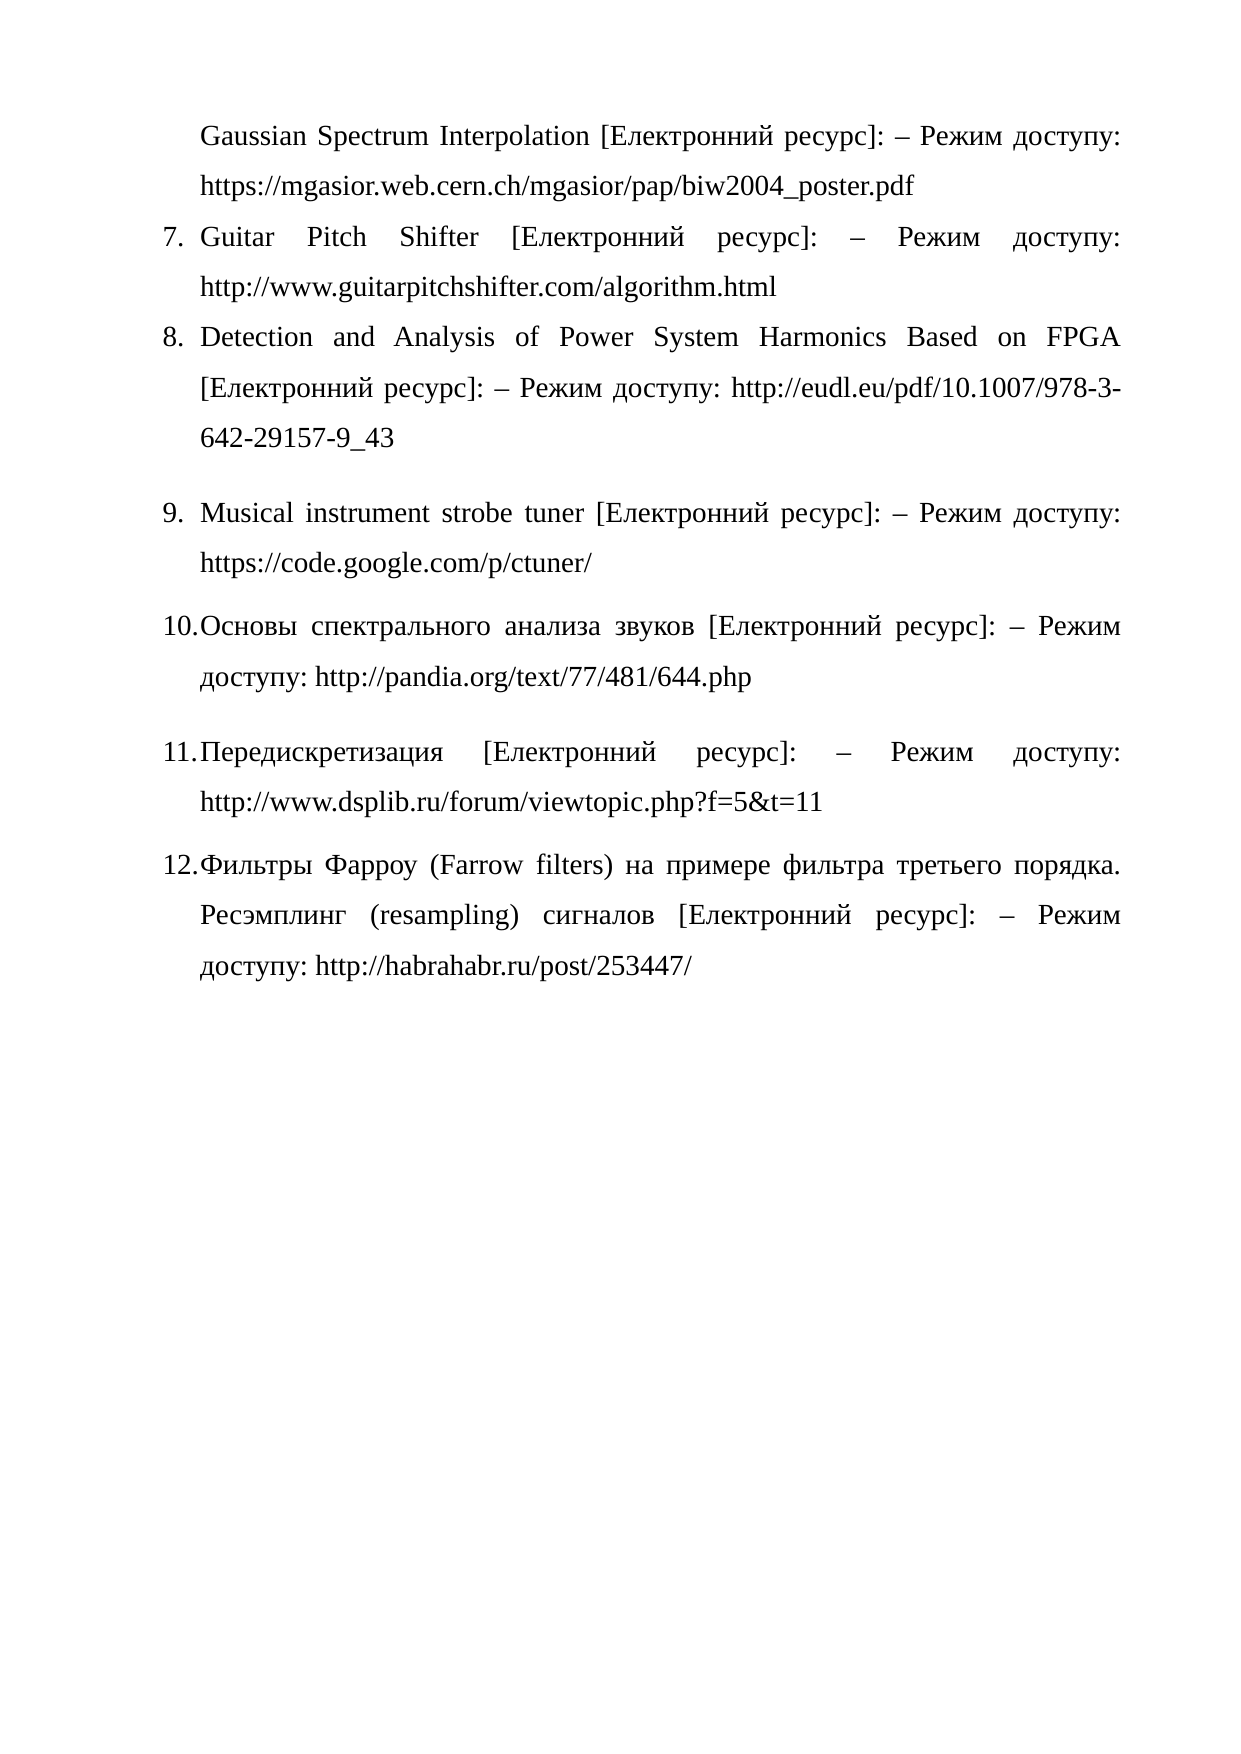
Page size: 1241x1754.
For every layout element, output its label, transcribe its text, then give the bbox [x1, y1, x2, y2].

subtitle Musical instrument strobe tuner [Електронний ресурс]: – Режим доступу: https://code.google.com/p/ctuner/ [162, 495, 1122, 579]
list Gaussian Spectrum Interpolation [Електронний ресурс]: – Режим доступу: https://mgasior.web.cern.ch/mgasior/pap/biw2004_poster.pdf [162, 118, 1122, 202]
list Detection and Analysis of Power System Harmonics Based on FPGA [Електронний ресурс]: – Режим доступу: http://eudl.eu/pdf/10.1007/978-3-642-29157-9_43 [162, 319, 1122, 453]
list Основы спектрального анализа звуков [Електронний ресурс]: – Режим доступу: http://pandia.org/text/77/481/644.php [162, 608, 1122, 692]
list Guitar Pitch Shifter [Електронний ресурс]: – Режим доступу: http://www.guitarpitchshifter.com/algorithm.html [162, 219, 1122, 303]
list Фильтры Фарроу (Farrow filters) на примере фильтра третьего порядка. Ресэмплинг (resampling) сигналов [Електронний ресурс]: – Режим доступу: http://habrahabr.ru/post/253447/ [162, 847, 1122, 981]
subtitle Передискретизация [Електронний ресурс]: – Режим доступу: http://www.dsplib.ru/forum/viewtopic.php?f=5&t=11 [162, 734, 1122, 818]
